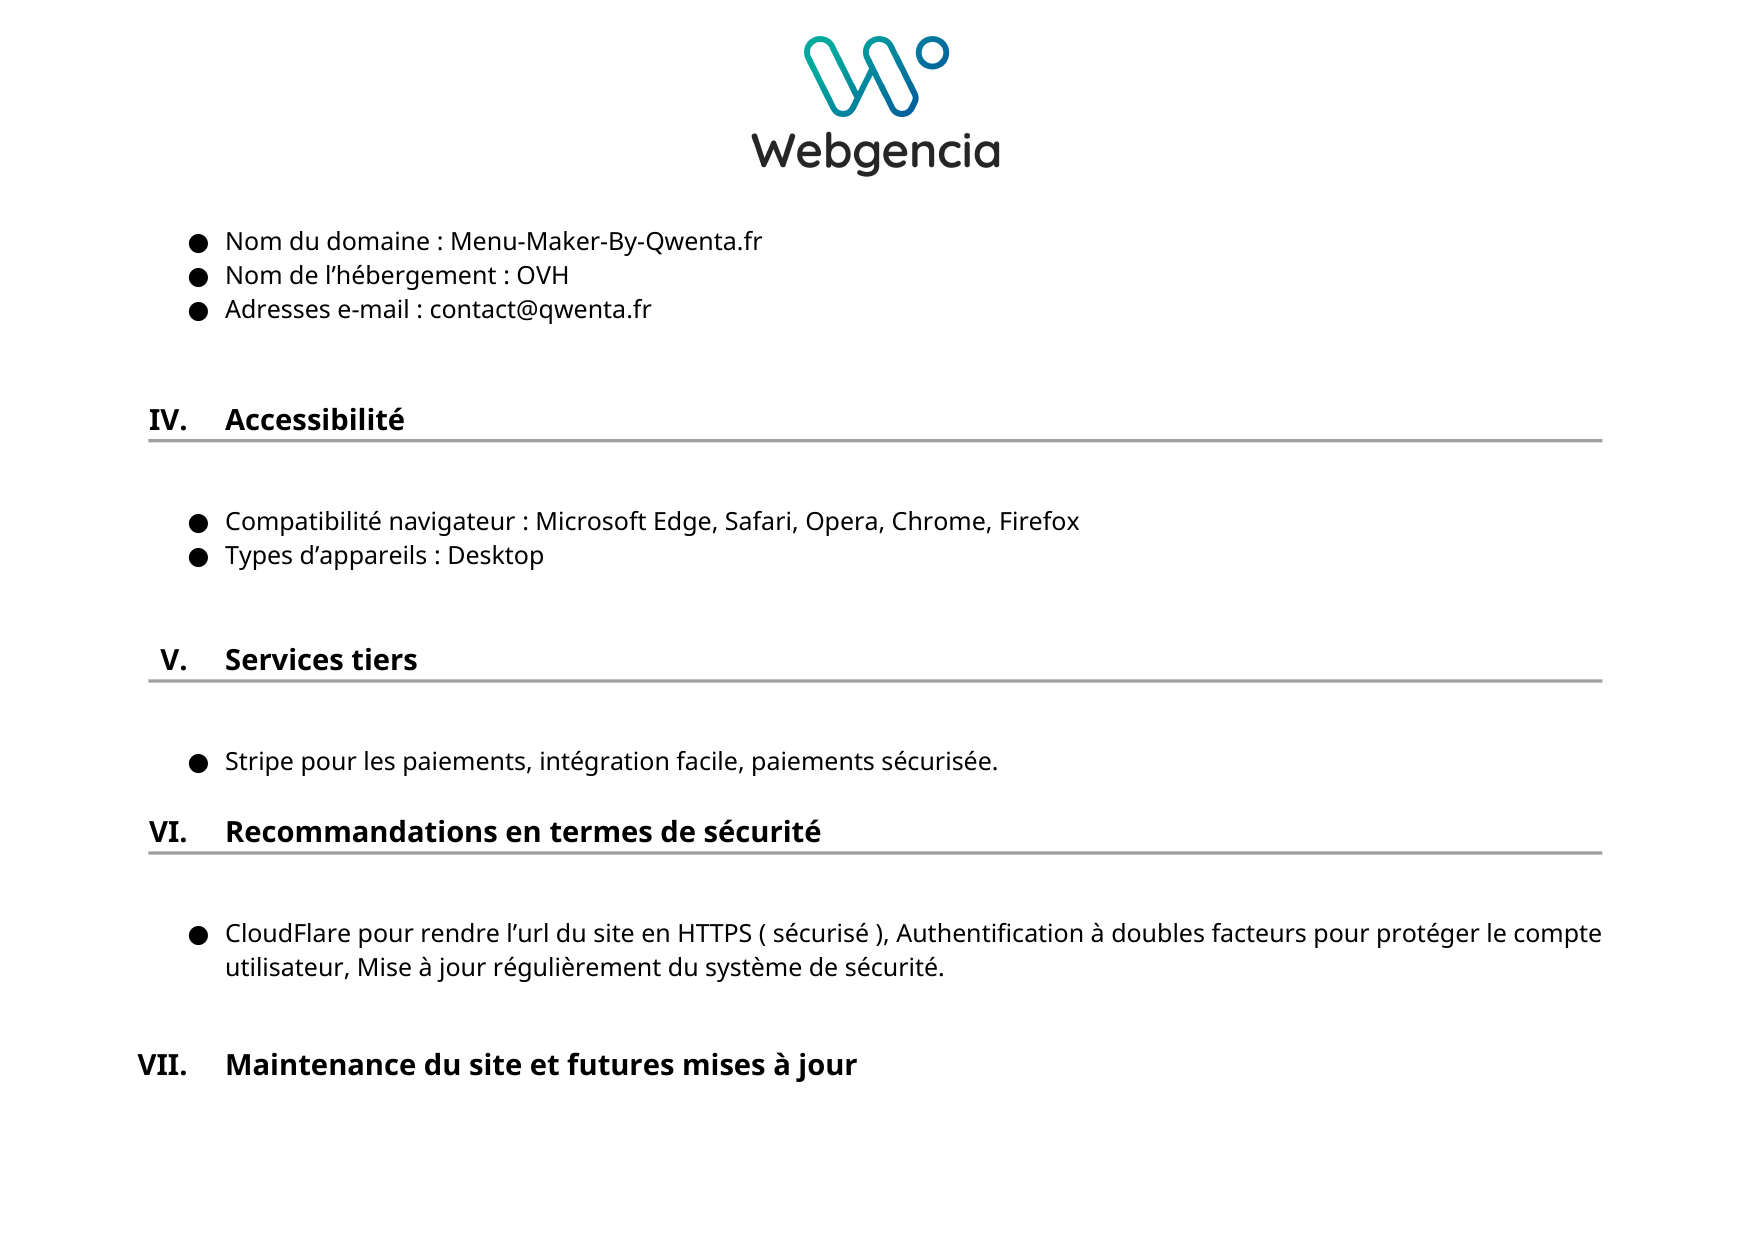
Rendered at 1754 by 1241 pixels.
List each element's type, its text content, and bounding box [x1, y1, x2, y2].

list Maintenance du site et futures mises à jour [187, 1044, 1604, 1084]
list Accessibilité [187, 399, 1604, 439]
list Compatibilité navigateur : Microsoft Edge, Safari, Opera, Chrome, Firefox [187, 503, 1604, 537]
picture [710, 23, 1043, 190]
list Stripe pour les paiements, intégration facile, paiements sécurisée. [187, 744, 1604, 778]
list CloudFlare pour rendre l’url du site en HTTPS ( sécurisé ), Authentification à doubles facteurs pour protéger le compte utilisateur, Mise à jour régulièrement du système de sécurité. [187, 916, 1604, 984]
list Nom de l’hébergement : OVH [187, 258, 1604, 292]
list Adresses e-mail : contact@qwenta.fr [187, 292, 1604, 326]
list Recommandations en termes de sécurité [187, 812, 1604, 851]
list Types d’appareils : Desktop [187, 537, 1604, 572]
list Nom du domaine : Menu-Maker-By-Qwenta.fr [187, 223, 1604, 258]
list Services tiers [187, 640, 1604, 679]
